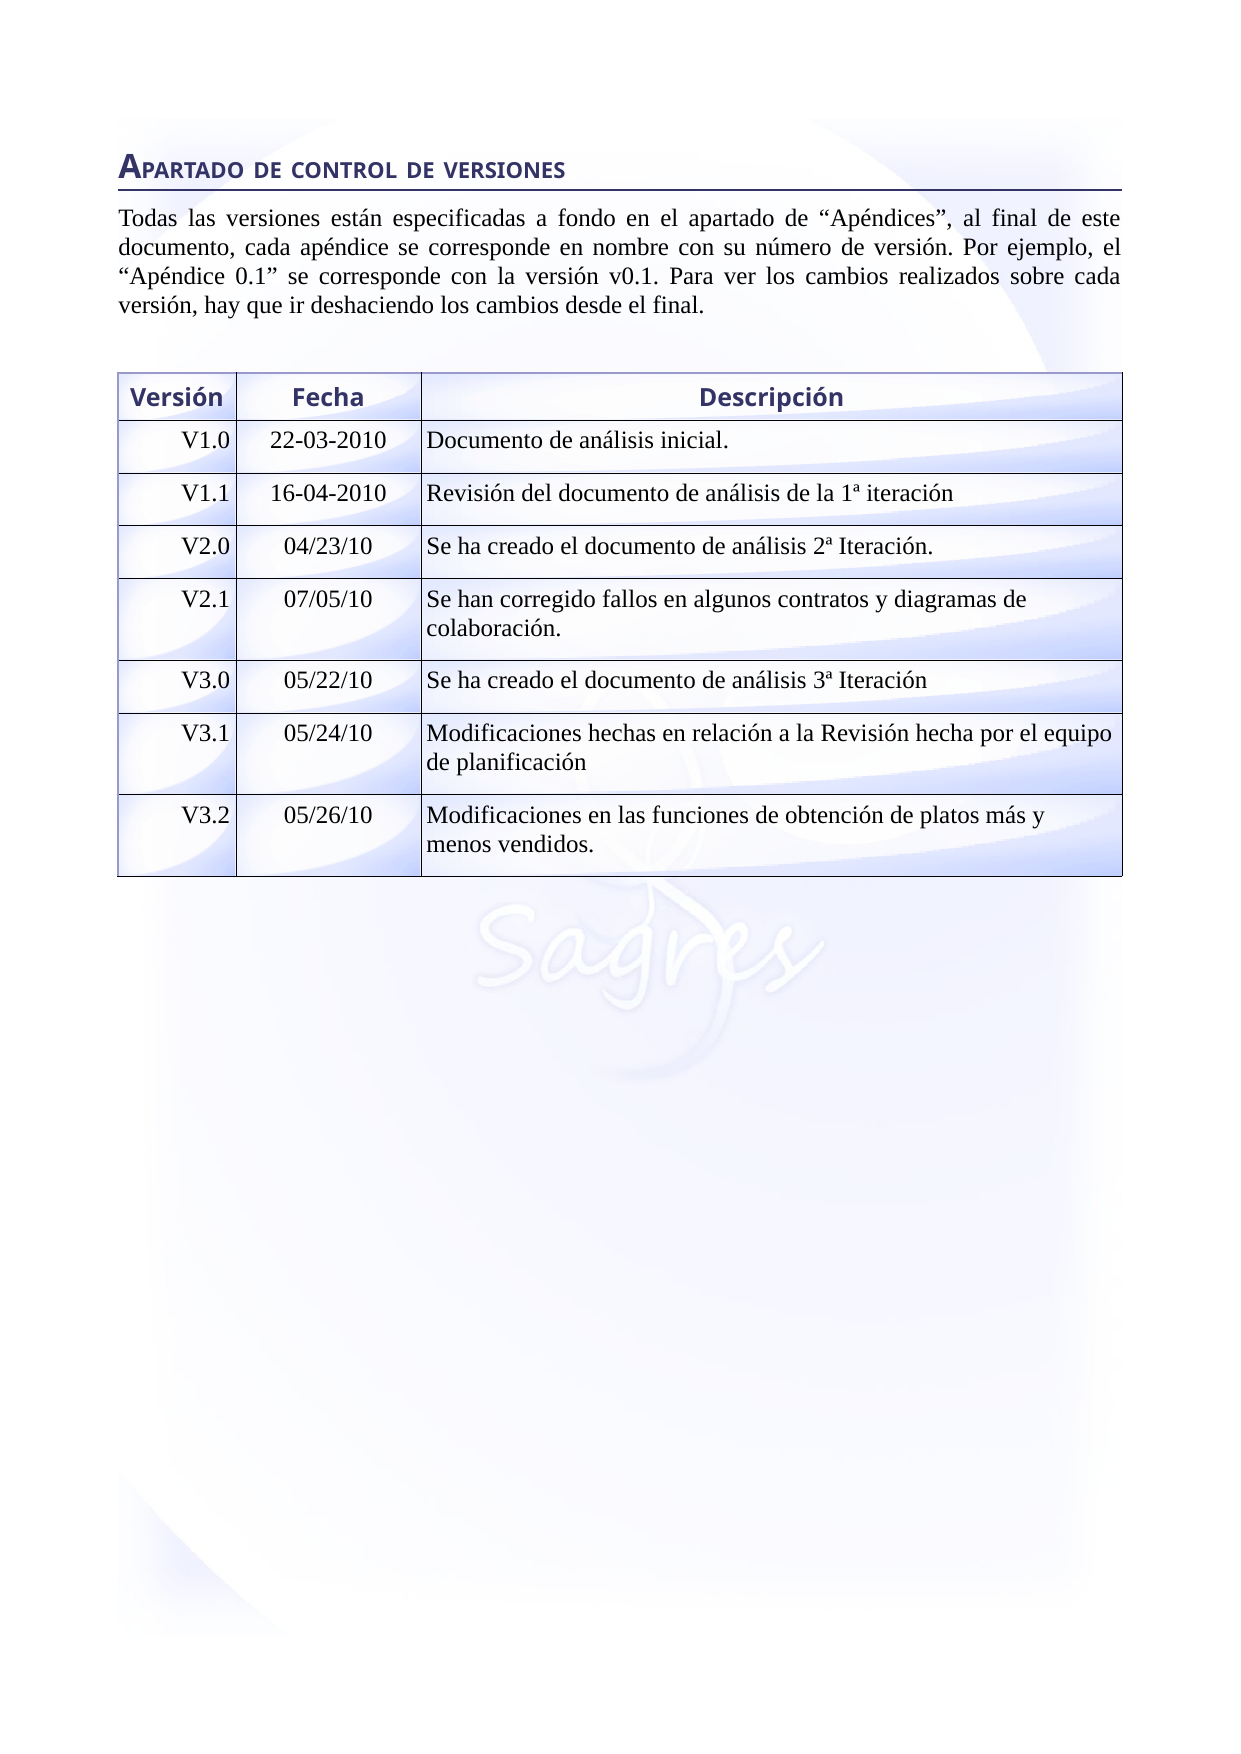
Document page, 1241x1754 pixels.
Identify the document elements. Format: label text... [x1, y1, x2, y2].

table_cell Se han corregido fallos en algunos contratos y diagramas de colaboración. [422, 579, 1122, 660]
table_cell V2.1 [119, 579, 236, 660]
picture [118, 118, 1122, 143]
subtitle Apartado de control de versiones [118, 143, 1122, 189]
table_cell Se ha creado el documento de análisis 2ª Iteración. [422, 526, 1122, 578]
text Todas las versiones están especificadas a fondo en el apartado de “Apéndices”, al final de este documento, cada apéndice se corresponde en nombre con su número de versión. Por ejemplo, el “Apéndice 0.1” se corresponde con la versión v0.1. Para ver los cambios realizados sobre cada versión, hay que ir deshaciendo los cambios desde el final. [118, 203, 1122, 318]
table_cell Se ha creado el documento de análisis 3ª Iteración [422, 661, 1122, 713]
table_cell Modificaciones en las funciones de obtención de platos más y menos vendidos. [422, 795, 1122, 876]
table_cell 07/05/10 [237, 579, 421, 660]
table_cell 23/04/10 [237, 526, 421, 578]
table_cell V3.2 [119, 795, 236, 876]
table_cell Documento de análisis inicial. [422, 421, 1122, 473]
table_cell V1.0 [119, 421, 236, 473]
table_cell V3.0 [119, 661, 236, 713]
table_header Fecha [237, 374, 421, 420]
table_header Versión [119, 374, 236, 420]
table_cell 24/05/10 [237, 714, 421, 794]
picture [118, 318, 1122, 372]
table_cell 22/05/10 [237, 661, 421, 713]
table_header Descripción [422, 374, 1122, 420]
table_cell 26/05/10 [237, 795, 421, 876]
table_cell Revisión del documento de análisis de la 1ª iteración [422, 474, 1122, 525]
picture [118, 191, 1122, 203]
table_cell 16-04-2010 [237, 474, 421, 525]
table_cell 22-03-2010 [237, 421, 421, 473]
table_cell Modificaciones hechas en relación a la Revisión hecha por el equipo de planificación [422, 714, 1122, 794]
table_cell V1.1 [119, 474, 236, 525]
table_cell V3.1 [119, 714, 236, 794]
picture [118, 877, 1122, 1636]
table_cell V2.0 [119, 526, 236, 578]
